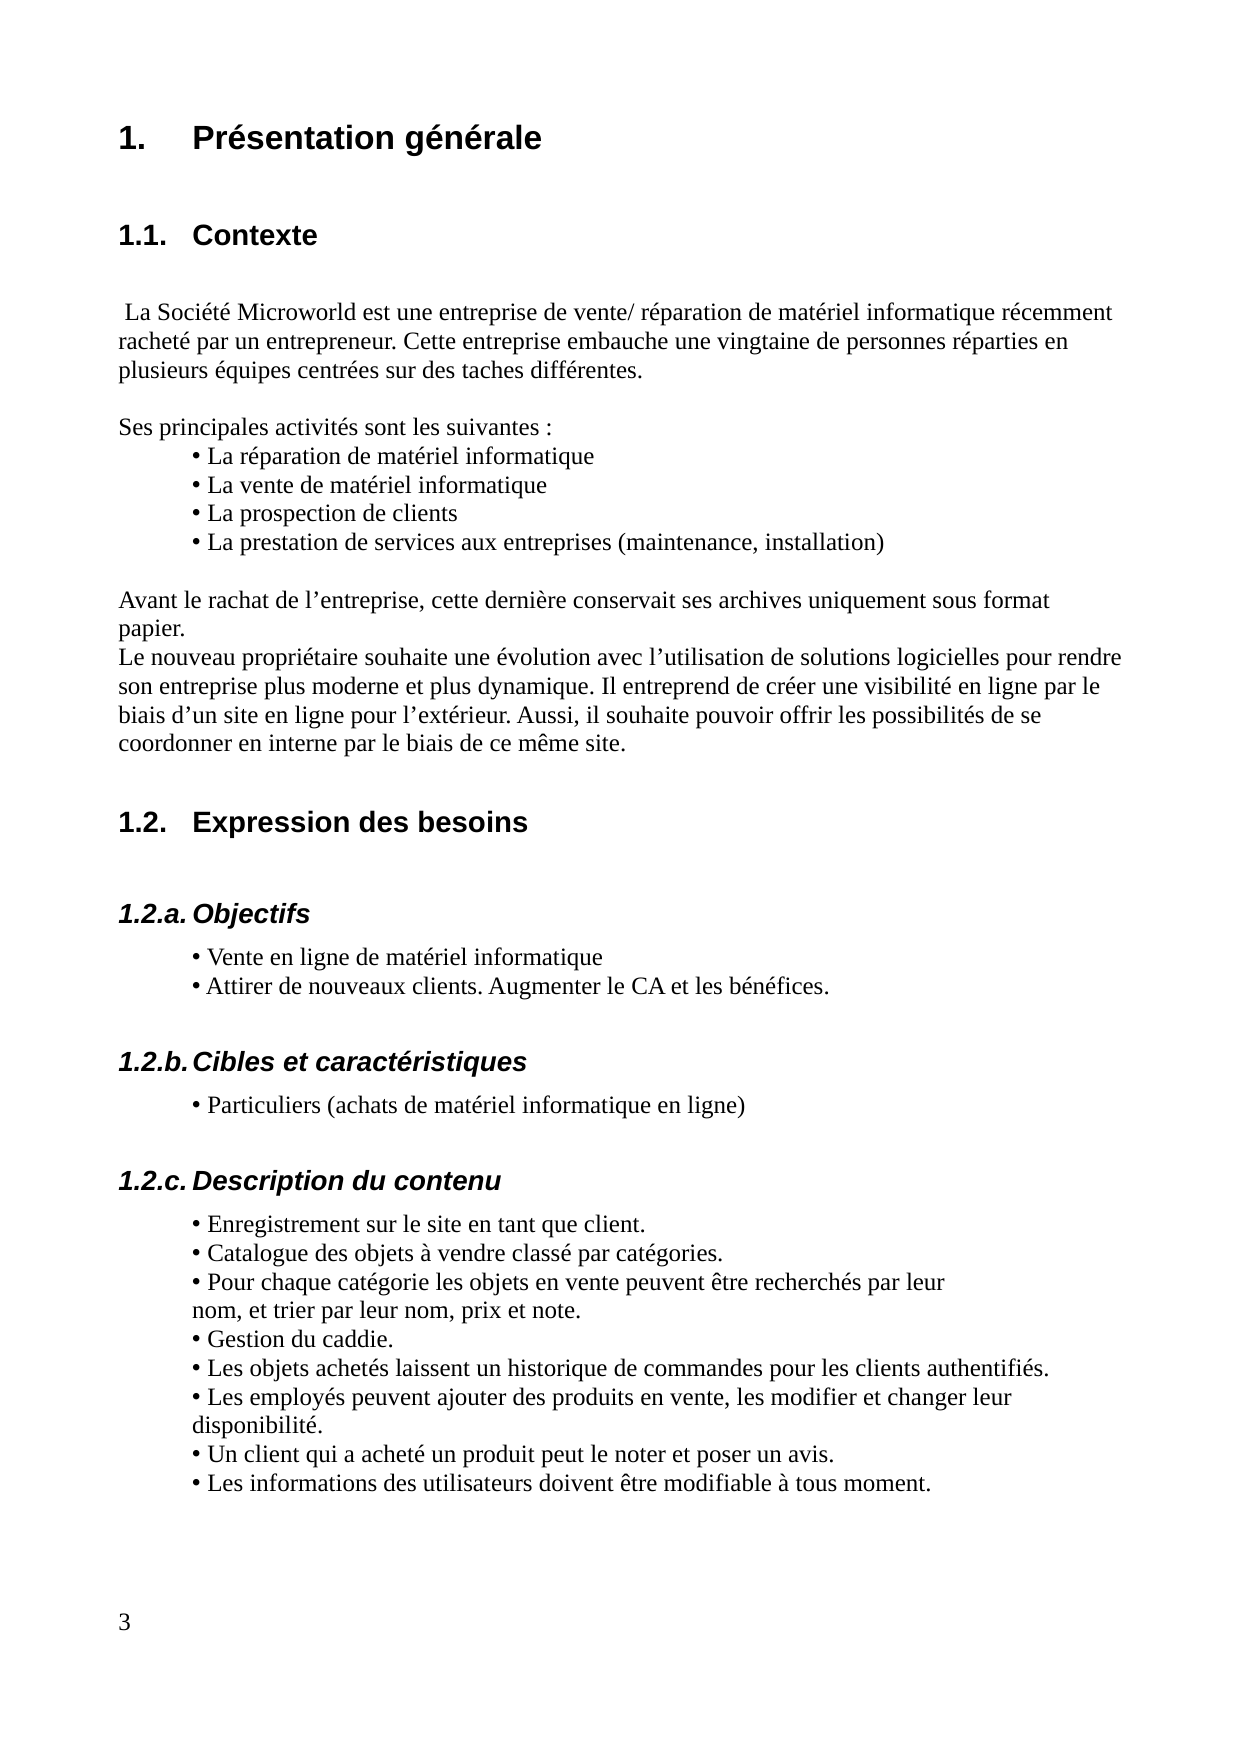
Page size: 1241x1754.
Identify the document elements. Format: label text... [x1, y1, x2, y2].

list Catalogue des objets à vendre classé par catégories. [118, 1238, 1122, 1267]
text Avant le rachat de l’entreprise, cette dernière conservait ses archives uniquement sous format papier. [118, 585, 1122, 642]
list Gestion du caddie. [118, 1324, 1122, 1353]
list Un client qui a acheté un produit peut le noter et poser un avis. [118, 1439, 1122, 1468]
text Le nouveau propriétaire souhaite une évolution avec l’utilisation de solutions logicielles pour rendre son entreprise plus moderne et plus dynamique. Il entreprend de créer une visibilité en ligne par le biais d’un site en ligne pour l’extérieur. Aussi, il souhaite pouvoir offrir les possibilités de se coordonner en interne par le biais de ce même site. [118, 642, 1122, 757]
list nom, et trier par leur nom, prix et note. [118, 1295, 1122, 1324]
subtitle Description du contenu [118, 1165, 1122, 1197]
list Les employés peuvent ajouter des produits en vente, les modifier et changer leur disponibilité. [118, 1382, 1122, 1439]
list Les objets achetés laissent un historique de commandes pour les clients authentifiés. [118, 1353, 1122, 1382]
list Vente en ligne de matériel informatique [118, 942, 1122, 971]
subtitle Contexte [118, 217, 1122, 251]
list Particuliers (achats de matériel informatique en ligne) [118, 1090, 1122, 1119]
list Les informations des utilisateurs doivent être modifiable à tous moment. [118, 1468, 1122, 1497]
text La Société Microworld est une entreprise de vente/ réparation de matériel informatique récemment racheté par un entrepreneur. Cette entreprise embauche une vingtaine de personnes réparties en plusieurs équipes centrées sur des taches différentes. [118, 297, 1122, 383]
list La vente de matériel informatique [118, 470, 1122, 498]
list Pour chaque catégorie les objets en vente peuvent être recherchés par leur [118, 1267, 1122, 1295]
text Ses principales activités sont les suivantes : [118, 412, 1122, 441]
list Enregistrement sur le site en tant que client. [118, 1209, 1122, 1238]
subtitle Expression des besoins [118, 805, 1122, 839]
list La prospection de clients [118, 498, 1122, 527]
subtitle Présentation générale [118, 118, 1122, 157]
list La prestation de services aux entreprises (maintenance, installation) [118, 527, 1122, 556]
subtitle Objectifs [118, 898, 1122, 929]
list Attirer de nouveaux clients. Augmenter le CA et les bénéfices. [118, 971, 1122, 999]
subtitle Cibles et caractéristiques [118, 1046, 1122, 1077]
list La réparation de matériel informatique [118, 441, 1122, 470]
